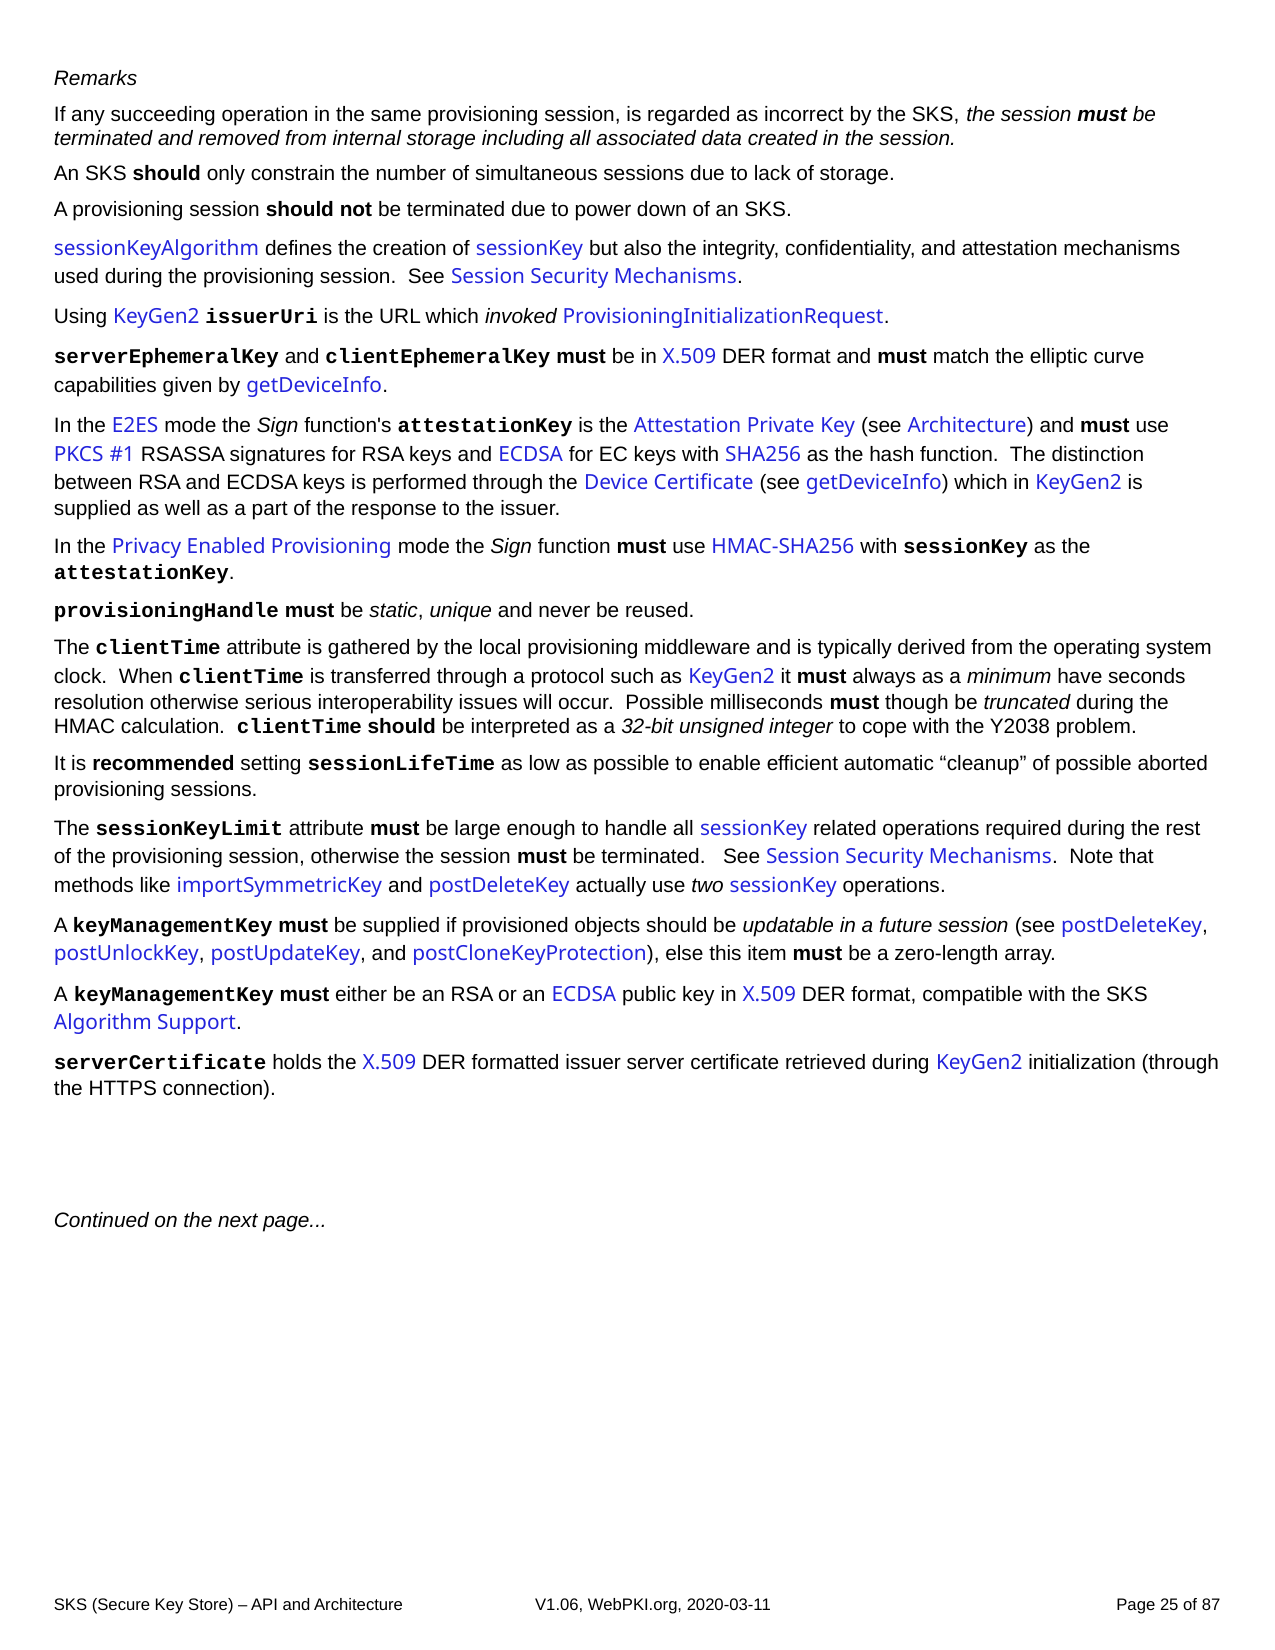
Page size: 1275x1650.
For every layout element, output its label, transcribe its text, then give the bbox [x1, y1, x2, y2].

text In the E2ES mode the Sign function's attestationKey is the Attestation Private Key (see Architecture) and must use PKCS #1 RSASSA signatures for RSA keys and ECDSA for EC keys with SHA256 as the hash function. The distinction between RSA and ECDSA keys is performed through the Device Certificate (see getDeviceInfo) which in KeyGen2 is supplied as well as a part of the response to the issuer. [54, 410, 1221, 520]
text Using KeyGen2 issuerUri is the URL which invoked ProvisioningInitializationRequest. [54, 301, 1221, 330]
text provisioningHandle must be static, unique and never be reused. [54, 598, 1221, 623]
text Remarks [54, 66, 1221, 90]
text sessionKeyAlgorithm defines the creation of sessionKey but also the integrity, confidentiality, and attestation mechanisms used during the provisioning session. See Session Security Mechanisms. [54, 233, 1221, 289]
text A keyManagementKey must be supplied if provisioned objects should be updatable in a future session (see postDeleteKey, postUnlockKey, postUpdateKey, and postCloneKeyProtection), else this item must be a zero-length array. [54, 910, 1221, 967]
text It is recommended setting sessionLifeTime as low as possible to enable efficient automatic “cleanup” of possible aborted provisioning sessions. [54, 751, 1221, 801]
text An SKS should only constrain the number of simultaneous sessions due to lack of storage. [54, 161, 1221, 185]
text serverEphemeralKey and clientEphemeralKey must be in X.509 DER format and must match the elliptic curve capabilities given by getDeviceInfo. [54, 342, 1221, 398]
text The clientTime attribute is gathered by the local provisioning middleware and is typically derived from the operating system clock. When clientTime is transferred through a protocol such as KeyGen2 it must always as a minimum have seconds resolution otherwise serious interoperability issues will occur. Possible milliseconds must though be truncated during the HMAC calculation. clientTime should be interpreted as a 32-bit unsigned integer to cope with the Y2038 problem. [54, 635, 1221, 739]
text serverCertificate holds the X.509 DER formatted issuer server certificate retrieved during KeyGen2 initialization (through the HTTPS connection). [54, 1047, 1221, 1100]
text In the Privacy Enabled Provisioning mode the Sign function must use HMAC-SHA256 with sessionKey as the attestationKey. [54, 531, 1221, 586]
text If any succeeding operation in the same provisioning session, is regarded as incorrect by the SKS, the session must be terminated and removed from internal storage including all associated data created in the session. [54, 101, 1221, 149]
text A keyManagementKey must either be an RSA or an ECDSA public key in X.509 DER format, compatible with the SKS Algorithm Support. [54, 979, 1221, 1036]
text The sessionKeyLimit attribute must be large enough to handle all sessionKey related operations required during the rest of the provisioning session, otherwise the session must be terminated. See Session Security Mechanisms. Note that methods like importSymmetricKey and postDeleteKey actually use two sessionKey operations. [54, 813, 1221, 898]
text A provisioning session should not be terminated due to power down of an SKS. [54, 197, 1221, 221]
text Continued on the next page... [54, 1207, 1221, 1231]
